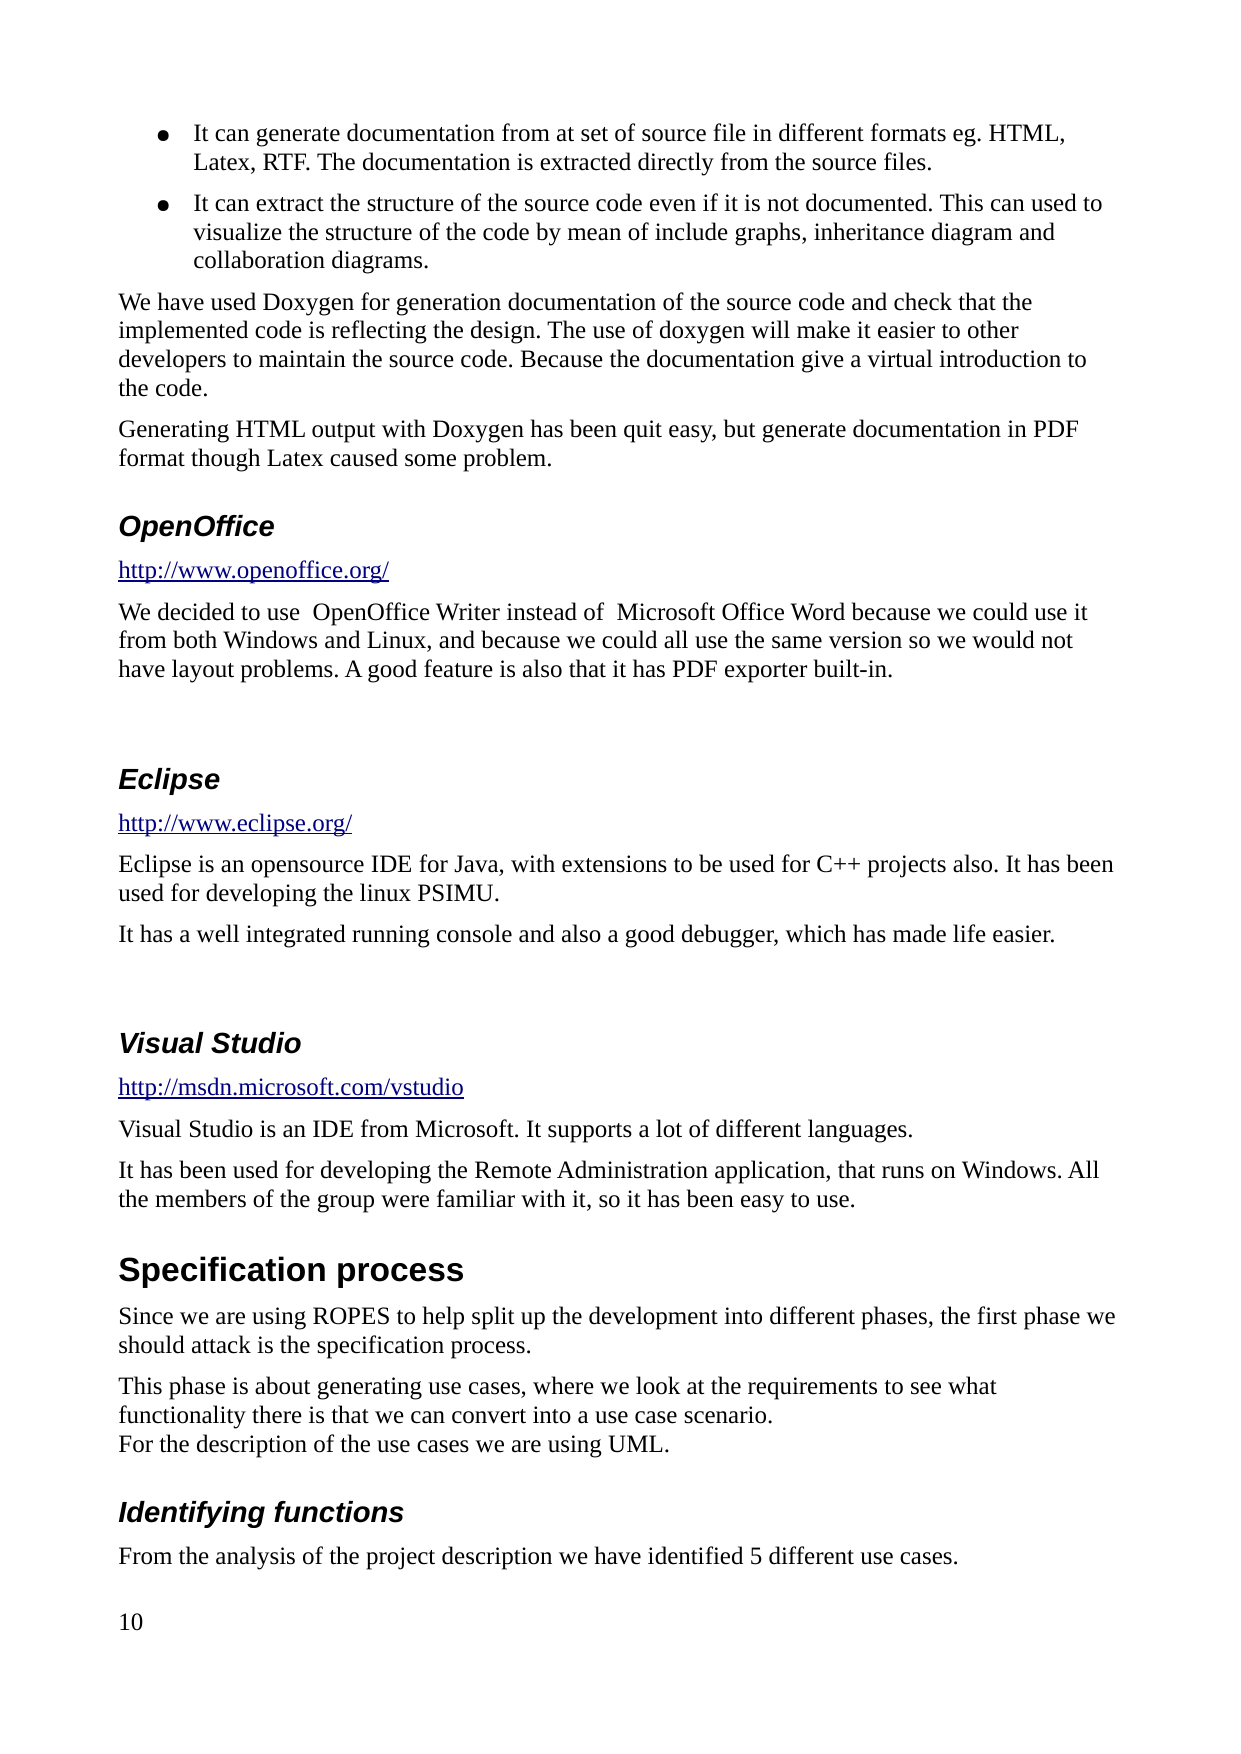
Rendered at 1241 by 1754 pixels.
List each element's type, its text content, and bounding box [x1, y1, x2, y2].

text http://www.eclipse.org/ [118, 808, 1122, 836]
text It has been used for developing the Remote Administration application, that runs on Windows. All the members of the group were familiar with it, so it has been easy to use. [118, 1155, 1122, 1212]
text http://www.openoffice.org/ [118, 555, 1122, 584]
subtitle Eclipse [118, 762, 1122, 795]
text Eclipse is an opensource IDE for Java, with extensions to be used for C++ projects also. It has been used for developing the linux PSIMU. [118, 849, 1122, 906]
list It can generate documentation from at set of source file in different formats eg. HTML, Latex, RTF. The documentation is extracted directly from the source files. [156, 118, 1122, 176]
text Visual Studio is an IDE from Microsoft. It supports a lot of different languages. [118, 1114, 1122, 1142]
list It can extract the structure of the source code even if it is not documented. This can used to visualize the structure of the code by mean of include graphs, inheritance diagram and collaboration diagrams. [156, 188, 1122, 274]
subtitle Visual Studio [118, 1026, 1122, 1060]
text From the analysis of the project description we have identified 5 different use cases. [118, 1541, 1122, 1570]
subtitle Specification process [118, 1250, 1122, 1289]
text Since we are using ROPES to help split up the development into different phases, the first phase we should attack is the specification process. [118, 1301, 1122, 1359]
text This phase is about generating use cases, where we look at the requirements to see what functionality there is that we can convert into a use case scenario. For the description of the use cases we are using UML. [118, 1371, 1122, 1457]
text We decided to use OpenOffice Writer instead of Microsoft Office Word because we could use it from both Windows and Linux, and because we could all use the same version so we would not have layout problems. A good feature is also that it has PDF exporter built-in. [118, 597, 1122, 683]
text http://msdn.microsoft.com/vstudio [118, 1072, 1122, 1101]
subtitle Identifying functions [118, 1495, 1122, 1528]
text We have used Doxygen for generation documentation of the source code and check that the implemented code is reflecting the design. The use of doxygen will make it easier to other developers to maintain the source code. Because the documentation give a virtual introduction to the code. [118, 287, 1122, 402]
subtitle OpenOffice [118, 509, 1122, 543]
text It has a well integrated running console and also a good debugger, which has made life easier. [118, 919, 1122, 948]
text Generating HTML output with Doxygen has been quit easy, but generate documentation in PDF format though Latex caused some problem. [118, 414, 1122, 472]
